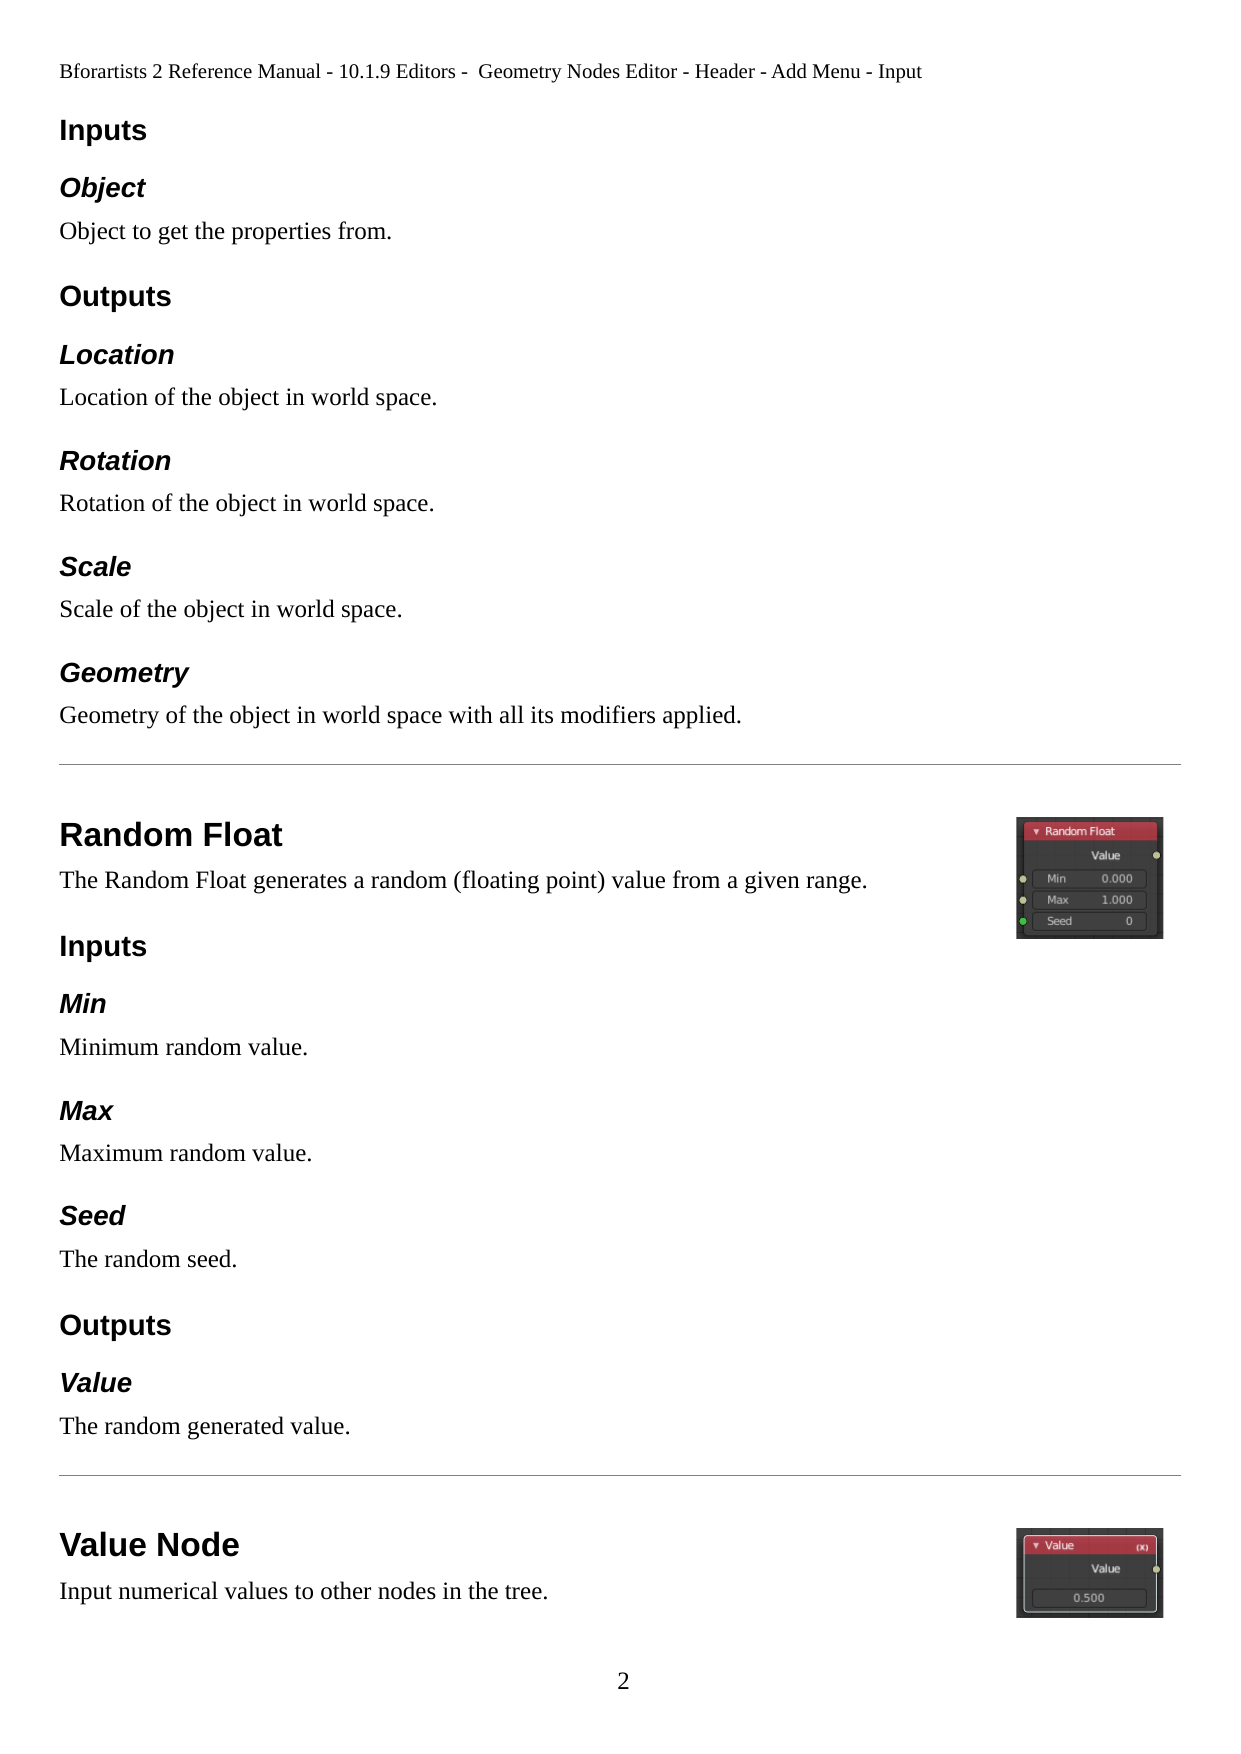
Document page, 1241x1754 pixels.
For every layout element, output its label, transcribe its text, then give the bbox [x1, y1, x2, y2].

subtitle Object [59, 171, 1181, 203]
subtitle Scale [59, 550, 1181, 582]
text Input numerical values to other nodes in the tree. [59, 1576, 1016, 1605]
picture [1016, 1528, 1164, 1618]
subtitle Location [59, 338, 1181, 370]
text Maximum random value. [59, 1138, 1181, 1167]
subtitle Inputs [59, 929, 1181, 963]
subtitle Inputs [59, 113, 1181, 146]
subtitle Max [59, 1094, 1181, 1126]
text Location of the object in world space. [59, 382, 1181, 411]
subtitle Value [59, 1367, 1181, 1398]
text The Random Float generates a random (floating point) value from a given range. [59, 866, 1016, 894]
text Minimum random value. [59, 1032, 1181, 1061]
subtitle Rotation [59, 444, 1181, 476]
subtitle Seed [59, 1200, 1181, 1232]
subtitle Random Float [59, 814, 1181, 853]
picture [1016, 817, 1164, 939]
subtitle Outputs [59, 279, 1181, 313]
text Scale of the object in world space. [59, 594, 1181, 623]
text The random generated value. [59, 1411, 1181, 1440]
text Geometry of the object in world space with all its modifiers applied. [59, 700, 1181, 729]
subtitle Outputs [59, 1308, 1181, 1342]
subtitle Value Node [59, 1525, 1181, 1564]
text Rotation of the object in world space. [59, 488, 1181, 517]
subtitle Geometry [59, 656, 1181, 688]
text Object to get the properties from. [59, 216, 1181, 244]
subtitle Min [59, 988, 1181, 1020]
text The random seed. [59, 1244, 1181, 1273]
